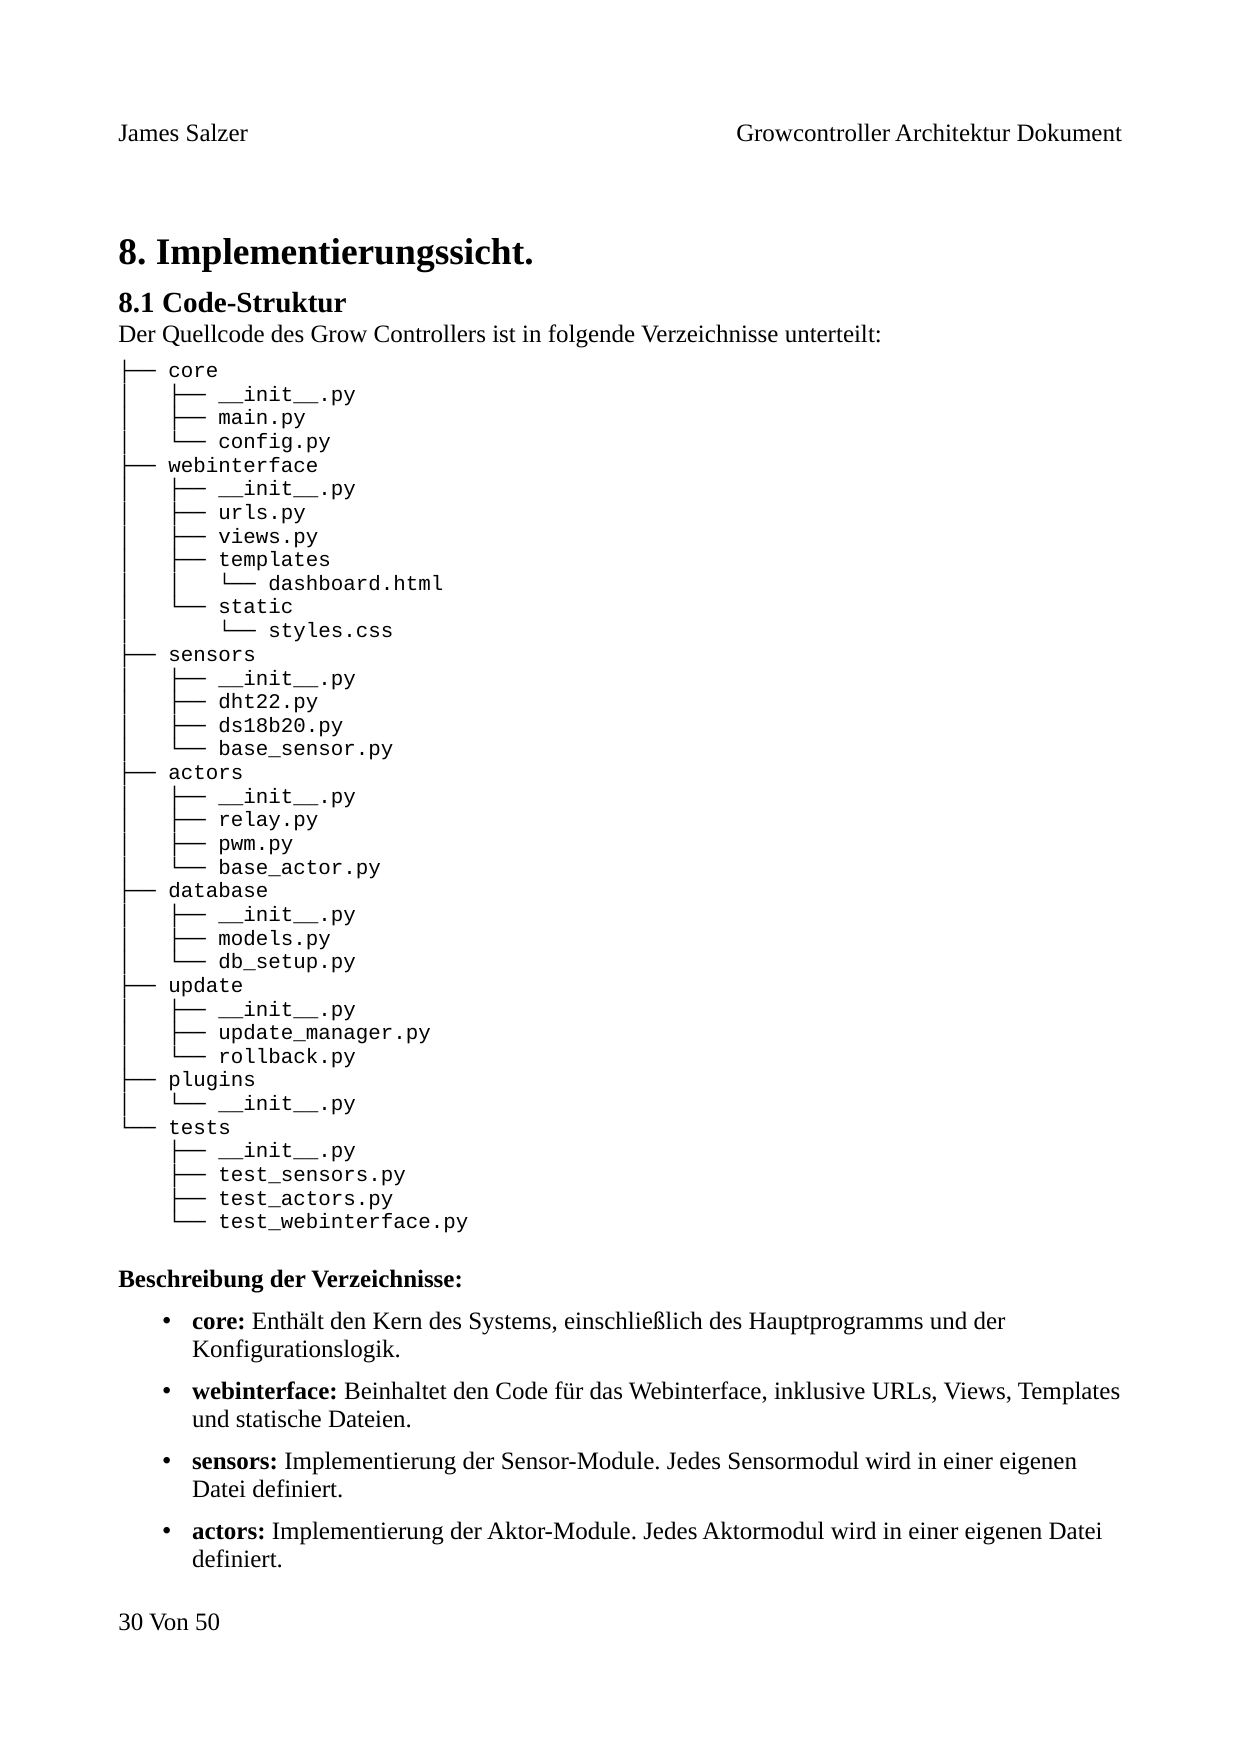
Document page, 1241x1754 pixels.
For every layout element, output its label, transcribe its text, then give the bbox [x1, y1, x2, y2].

text │ ├── update_manager.py [118, 1022, 1122, 1046]
list core: Enthält den Kern des Systems, einschließlich des Hauptprogramms und der Konfigurationslogik. [162, 1306, 1122, 1363]
text │ └── config.py [118, 431, 1122, 455]
text │ ├── templates [118, 549, 1122, 573]
text │ ├── ds18b20.py [125, 715, 174, 738]
text │ ├── dht22.py [118, 691, 1122, 715]
text Beschreibung der Verzeichnisse: [118, 1264, 1122, 1293]
text │ ├── __init__.py [118, 478, 1122, 502]
text │ ├── __init__.py [175, 384, 1122, 407]
subtitle 8.1 Code-Struktur [118, 285, 1122, 319]
text │ └── rollback.py [125, 1046, 1122, 1069]
text │ ├── views.py [125, 526, 174, 549]
text ├── update [125, 975, 1122, 998]
text │ ├── main.py [118, 407, 1122, 431]
text │ │ └── dashboard.html [175, 573, 1122, 597]
text ├── __init__.py [118, 1140, 1122, 1164]
text │ ├── __init__.py [175, 786, 1122, 809]
text ├── webinterface [125, 455, 1122, 478]
text ├── test_sensors.py [118, 1164, 1122, 1188]
text │ ├── __init__.py [118, 904, 1122, 928]
text ├── plugins [118, 1069, 1122, 1093]
text └── test_webinterface.py [118, 1211, 1122, 1235]
subtitle 8. Implementierungssicht. [118, 230, 1122, 273]
text │ └── __init__.py [118, 1093, 1122, 1117]
text ├── sensors [125, 644, 1122, 667]
text │ ├── models.py [175, 928, 1122, 951]
text │ └── base_sensor.py [118, 738, 1122, 762]
text ├── actors [118, 762, 1122, 786]
text │ ├── views.py [175, 526, 1122, 549]
text │ ├── relay.py [118, 809, 1122, 833]
list actors: Implementierung der Aktor-Module. Jedes Aktormodul wird in einer eigenen Datei definiert. [162, 1516, 1122, 1573]
text │ ├── __init__.py [125, 786, 174, 809]
text ├── test_actors.py [118, 1188, 174, 1211]
text Der Quellcode des Grow Controllers ist in folgende Verzeichnisse unterteilt: [118, 319, 1122, 348]
text │ ├── __init__.py [118, 998, 1122, 1022]
text │ │ └── dashboard.html [125, 573, 174, 597]
text ├── test_actors.py [175, 1188, 1122, 1211]
text └── tests [118, 1117, 1122, 1140]
text │ └── styles.css [118, 620, 1122, 644]
text ├── core [118, 360, 1122, 384]
list sensors: Implementierung der Sensor-Module. Jedes Sensormodul wird in einer eigenen Datei definiert. [162, 1446, 1122, 1503]
text │ ├── __init__.py [125, 384, 174, 407]
text │ └── static [118, 597, 1122, 620]
text │ ├── models.py [125, 928, 174, 951]
list webinterface: Beinhaltet den Code für das Webinterface, inklusive URLs, Views, Templates und statische Dateien. [162, 1376, 1122, 1433]
text ├── database [118, 880, 1122, 904]
text │ ├── ds18b20.py [175, 715, 1122, 738]
text │ └── db_setup.py [118, 951, 1122, 975]
text │ ├── pwm.py [118, 833, 1122, 857]
text │ ├── urls.py [118, 502, 1122, 526]
text │ └── base_actor.py [125, 857, 1122, 880]
text │ ├── __init__.py [118, 667, 1122, 691]
